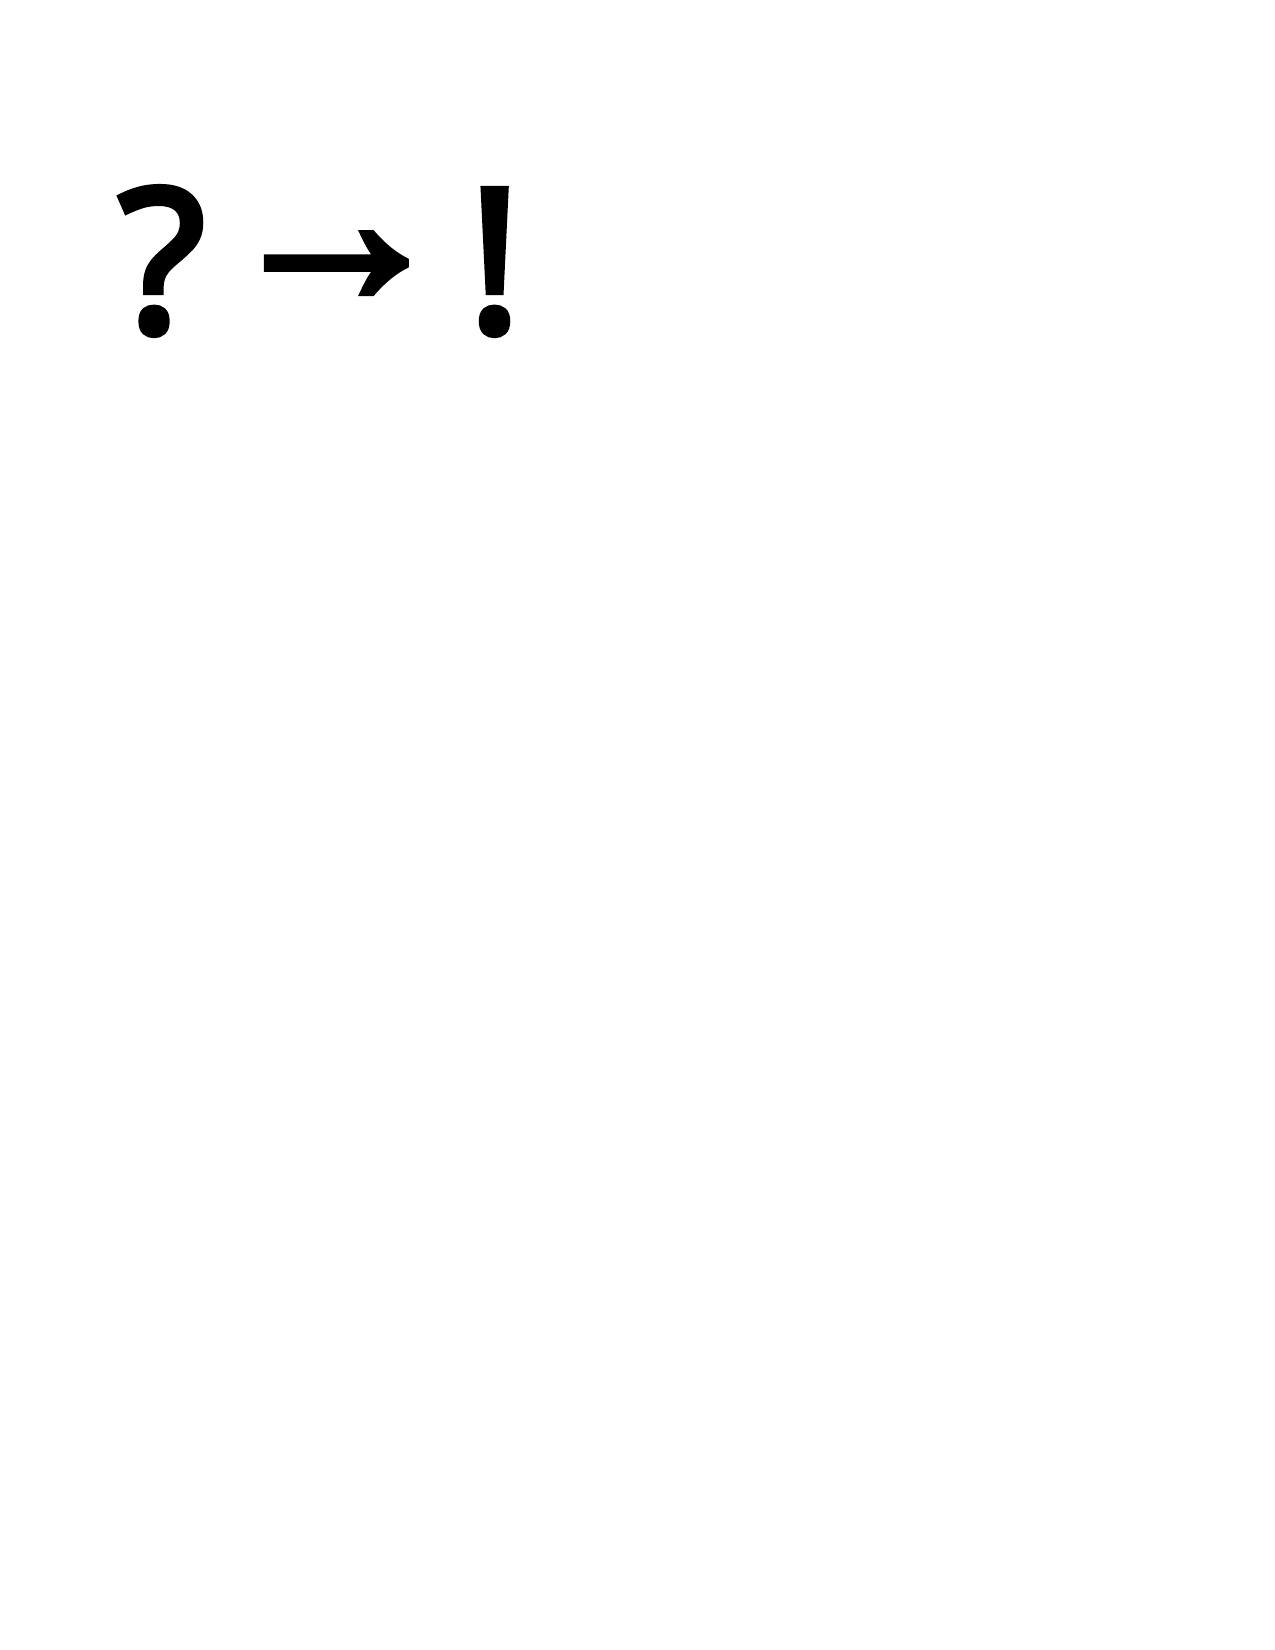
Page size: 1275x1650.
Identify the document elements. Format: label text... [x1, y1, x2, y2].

text ? → ! [118, 118, 1157, 417]
